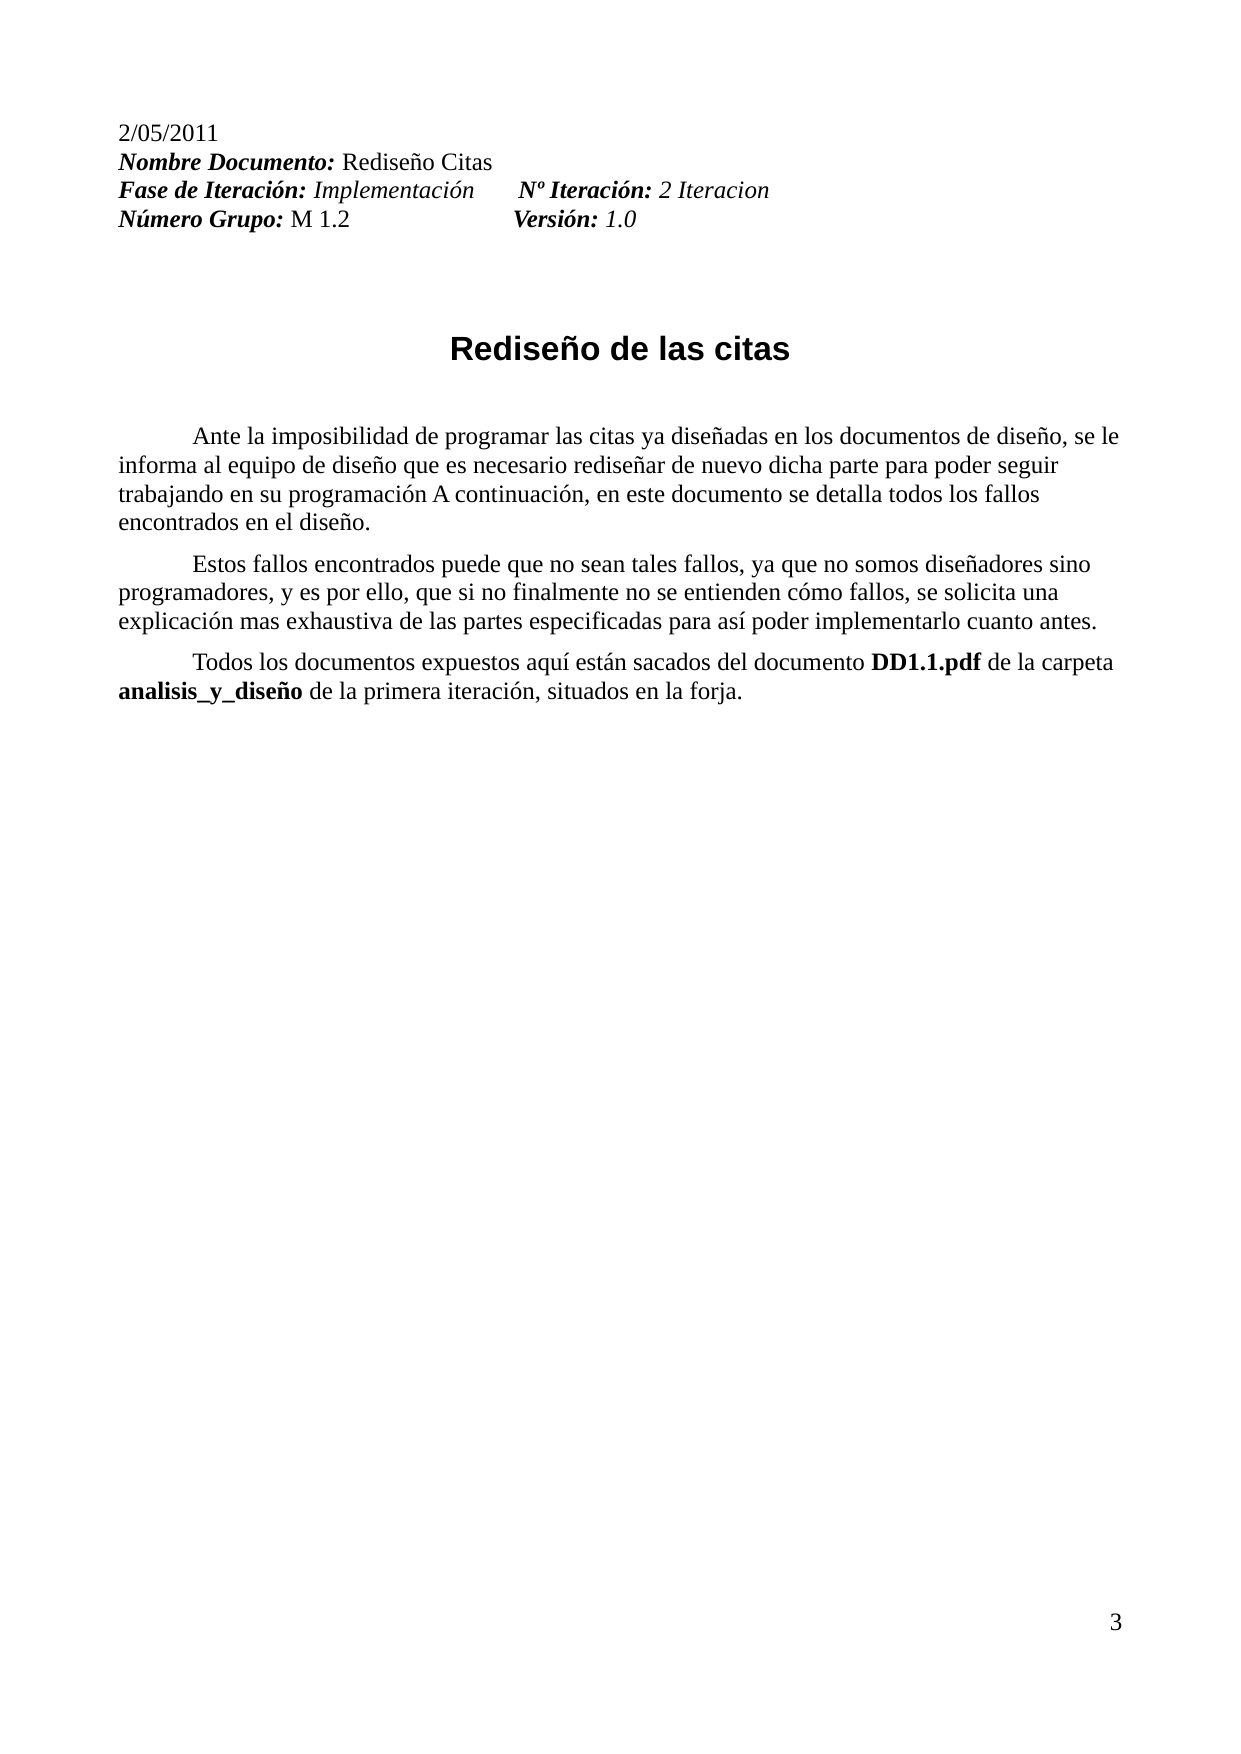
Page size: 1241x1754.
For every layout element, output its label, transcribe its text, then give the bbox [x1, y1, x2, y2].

text Ante la imposibilidad de programar las citas ya diseñadas en los documentos de diseño, se le informa al equipo de diseño que es necesario rediseñar de nuevo dicha parte para poder seguir trabajando en su programación A continuación, en este documento se detalla todos los fallos encontrados en el diseño. [118, 421, 1122, 536]
text Estos fallos encontrados puede que no sean tales fallos, ya que no somos diseñadores sino programadores, y es por ello, que si no finalmente no se entienden cómo fallos, se solicita una explicación mas exhaustiva de las partes especificadas para así poder implementarlo cuanto antes. [118, 549, 1122, 635]
subtitle Rediseño de las citas [118, 329, 1122, 367]
text Todos los documentos expuestos aquí están sacados del documento DD1.1.pdf de la carpeta analisis_y_diseño de la primera iteración, situados en la forja. [118, 647, 1122, 705]
